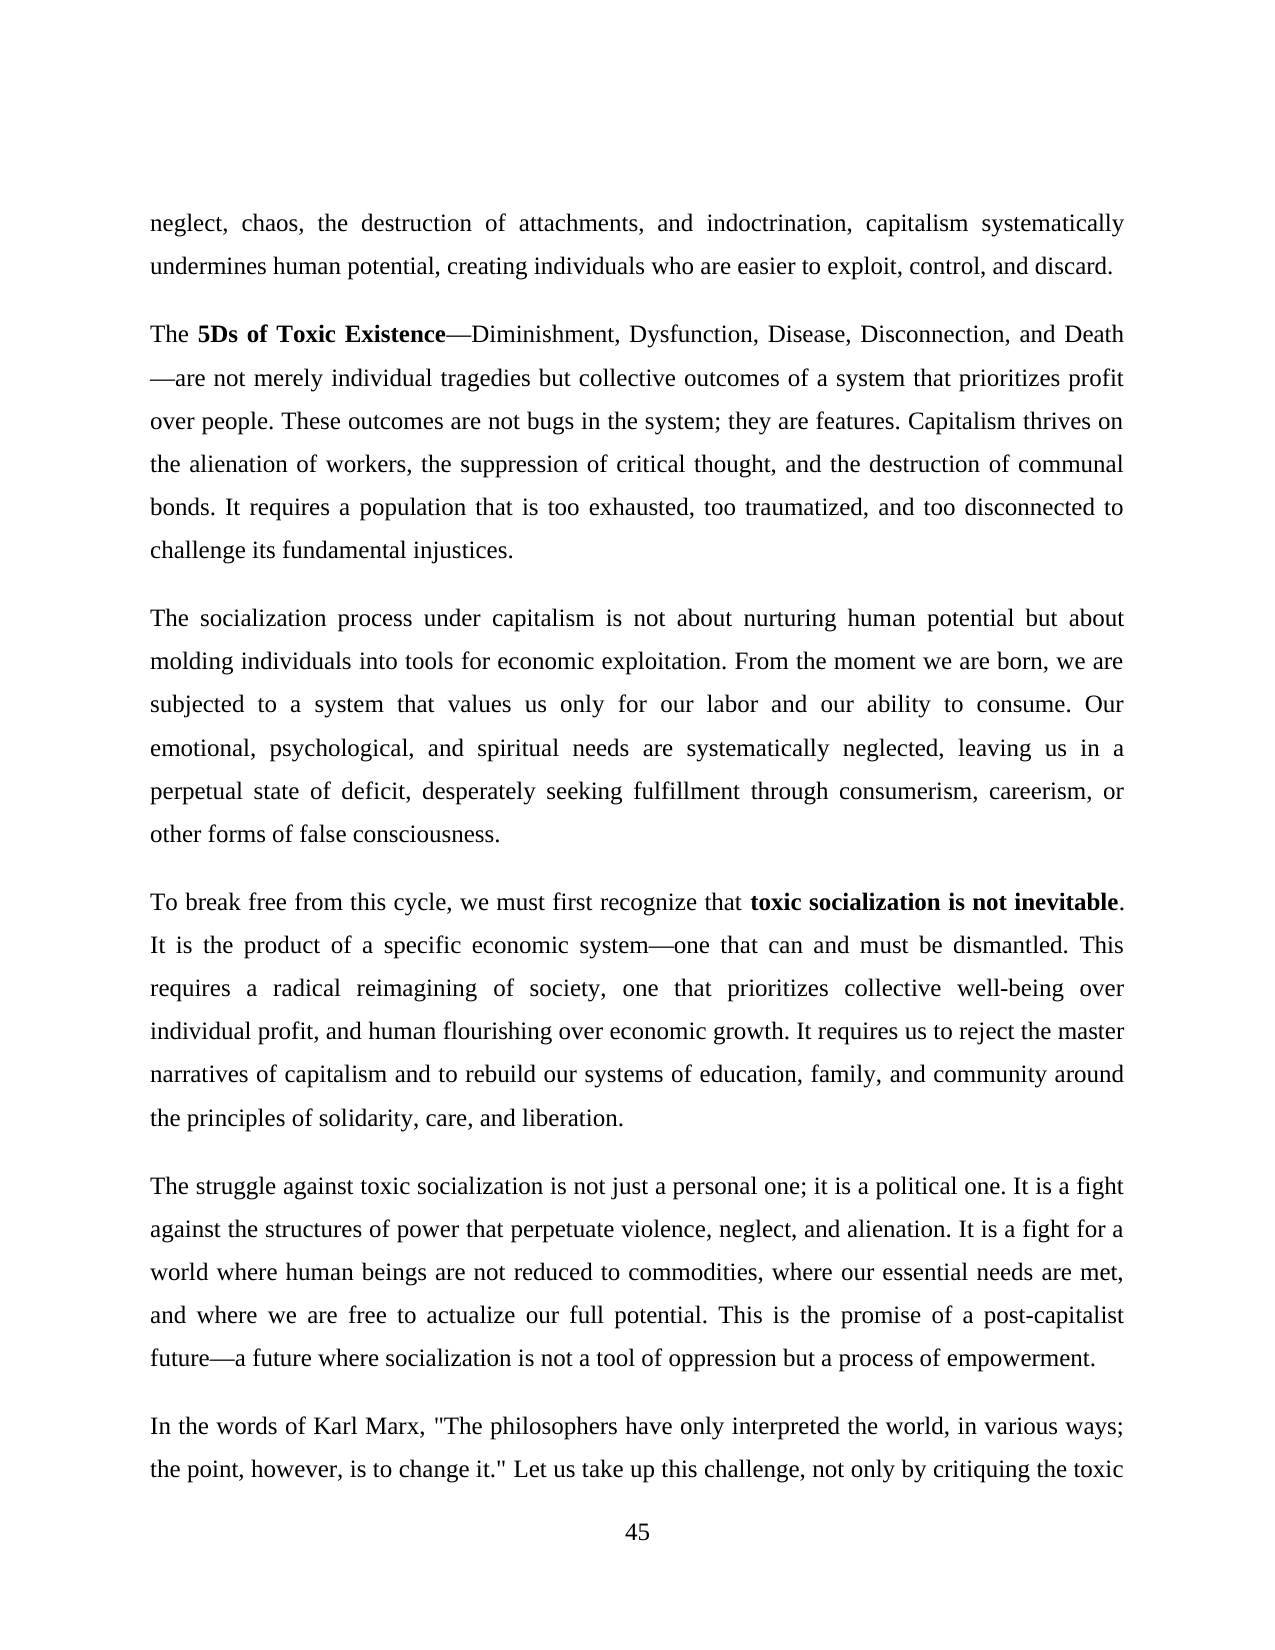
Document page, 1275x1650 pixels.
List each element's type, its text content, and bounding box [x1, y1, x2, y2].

text In the words of Karl Marx, "The philosophers have only interpreted the world, in various ways; the point, however, is to change it." Let us take up this challenge, not only by critiquing the toxic [150, 1411, 1125, 1483]
text The struggle against toxic socialization is not just a personal one; it is a political one. It is a fight against the structures of power that perpetuate violence, neglect, and alienation. It is a fight for a world where human beings are not reduced to commodities, where our essential needs are met, and where we are free to actualize our full potential. This is the promise of a post-capitalist future—a future where socialization is not a tool of oppression but a process of empowerment. [150, 1171, 1125, 1372]
text neglect, chaos, the destruction of attachments, and indoctrination, capitalism systematically undermines human potential, creating individuals who are easier to exploit, control, and discard. [150, 208, 1125, 280]
text The 5Ds of Toxic Existence—Diminishment, Dysfunction, Disease, Disconnection, and Death—are not merely individual tragedies but collective outcomes of a system that prioritizes profit over people. These outcomes are not bugs in the system; they are features. Capitalism thrives on the alienation of workers, the suppression of critical thought, and the destruction of communal bonds. It requires a population that is too exhausted, too traumatized, and too disconnected to challenge its fundamental injustices. [150, 319, 1125, 564]
text The socialization process under capitalism is not about nurturing human potential but about molding individuals into tools for economic exploitation. From the moment we are born, we are subjected to a system that values us only for our labor and our ability to consume. Our emotional, psychological, and spiritual needs are systematically neglected, leaving us in a perpetual state of deficit, desperately seeking fulfillment through consumerism, careerism, or other forms of false consciousness. [150, 603, 1125, 848]
text To break free from this cycle, we must first recognize that toxic socialization is not inevitable. It is the product of a specific economic system—one that can and must be dismantled. This requires a radical reimagining of society, one that prioritizes collective well-being over individual profit, and human flourishing over economic growth. It requires us to reject the master narratives of capitalism and to rebuild our systems of education, family, and community around the principles of solidarity, care, and liberation. [150, 887, 1125, 1131]
